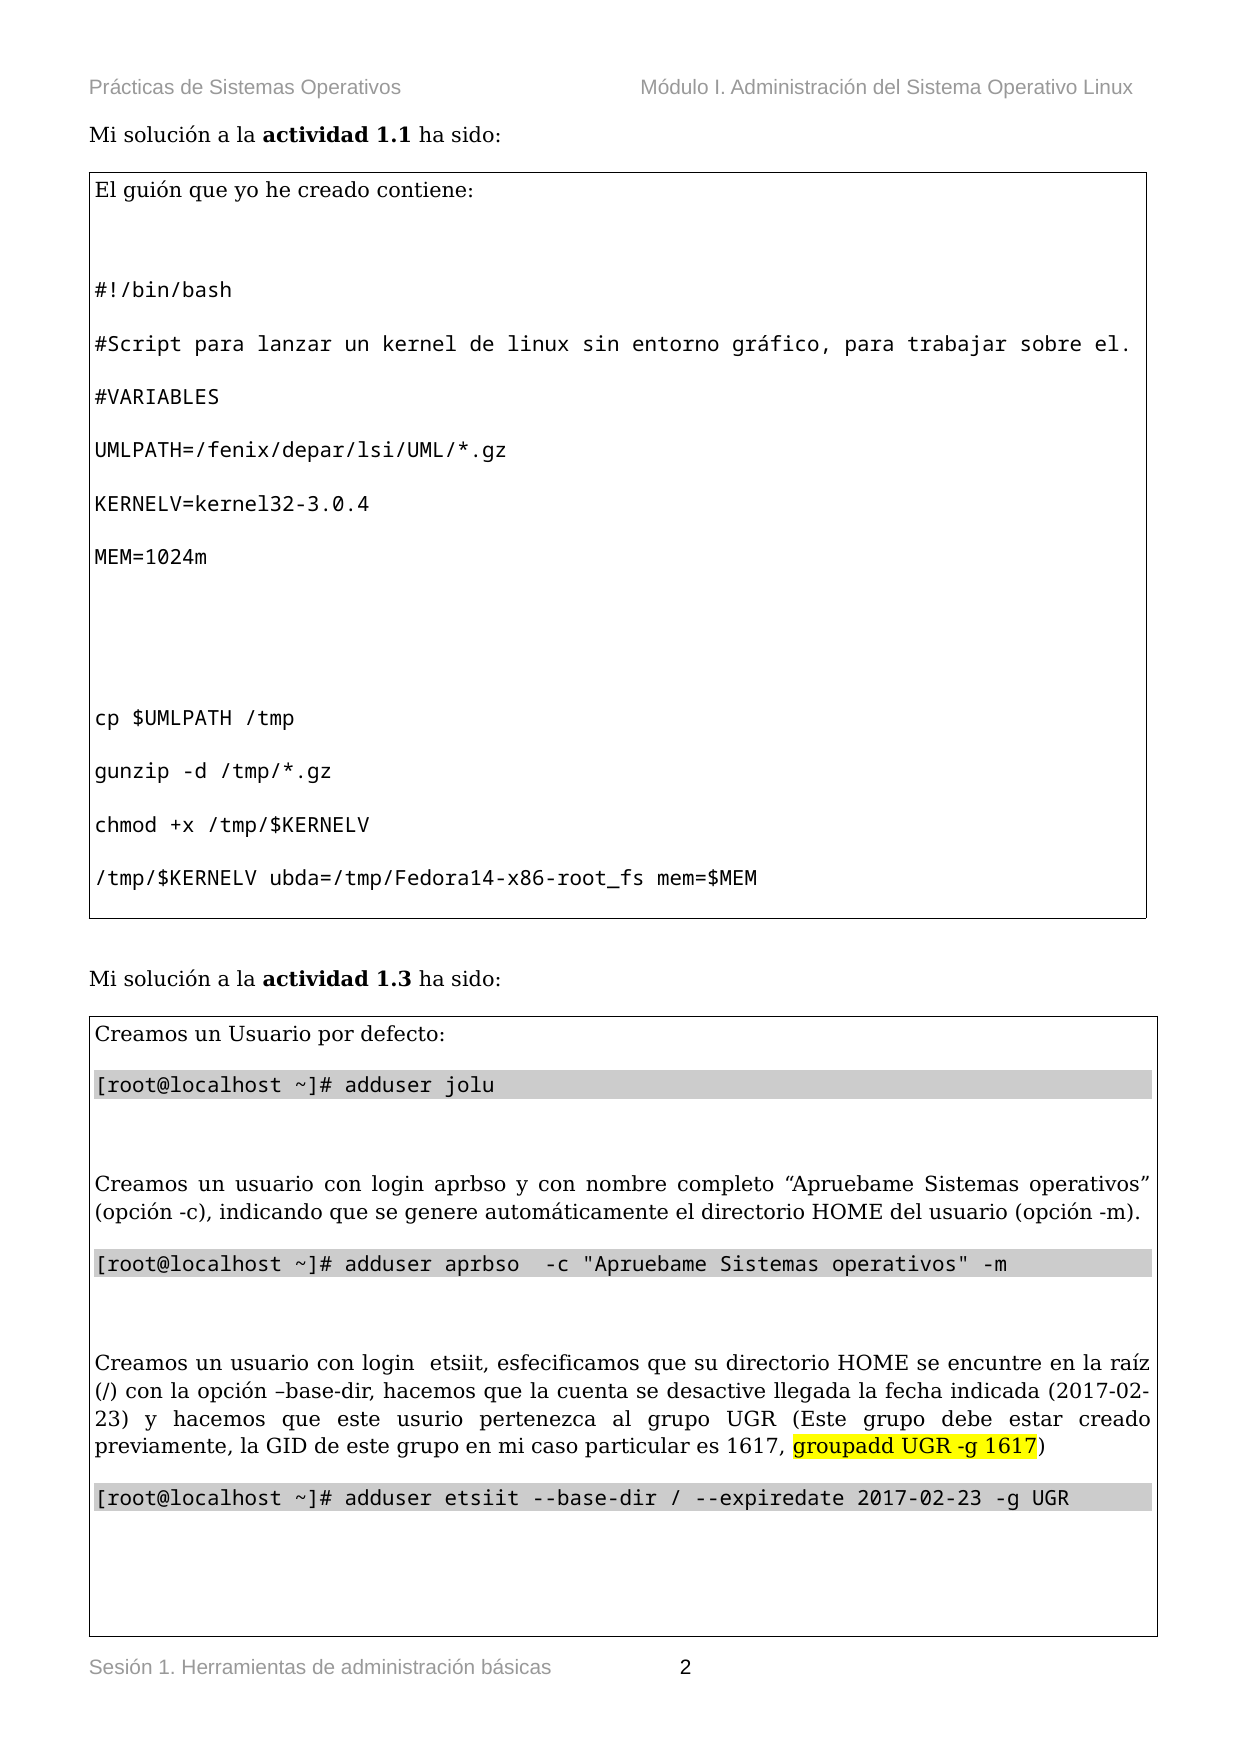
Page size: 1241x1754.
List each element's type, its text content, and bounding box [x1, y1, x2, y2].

text Mi solución a la actividad 1.3 ha sido: [89, 967, 1146, 991]
text Mi solución a la actividad 1.1 ha sido: [89, 123, 1146, 148]
table_header Creamos un Usuario por defecto: [root@localhost ~]# adduser jolu Creamos un usuario con login aprbso y con nombre completo “Apruebame Sistemas operativos” (opción -c), indicando que se genere automáticamente el directorio HOME del usuario (opción -m). [root@localhost ~]# adduser aprbso -c "Apruebame Sistemas operativos" -m Creamos un usuario con login etsiit, esfecificamos que su directorio HOME se encuntre en la raíz (/) con la opción –base-dir, hacemos que la cuenta se desactive llegada la fecha indicada (2017-02-23) y hacemos que este usurio pertenezca al grupo UGR (Este grupo debe estar creado previamente, la GID de este grupo en mi caso particular es 1617, groupadd UGR -g 1617) [root@localhost ~]# adduser etsiit --base-dir / --expiredate 2017-02-23 -g UGR [90, 1017, 1157, 1636]
table_header El guión que yo he creado contiene: #!/bin/bash #Script para lanzar un kernel de linux sin entorno gráfico, para trabajar sobre el. #VARIABLES UMLPATH=/fenix/depar/lsi/UML/*.gz KERNELV=kernel32-3.0.4 MEM=1024m cp $UMLPATH /tmp gunzip -d /tmp/*.gz chmod +x /tmp/$KERNELV /tmp/$KERNELV ubda=/tmp/Fedora14-x86-root_fs mem=$MEM [90, 173, 1146, 918]
